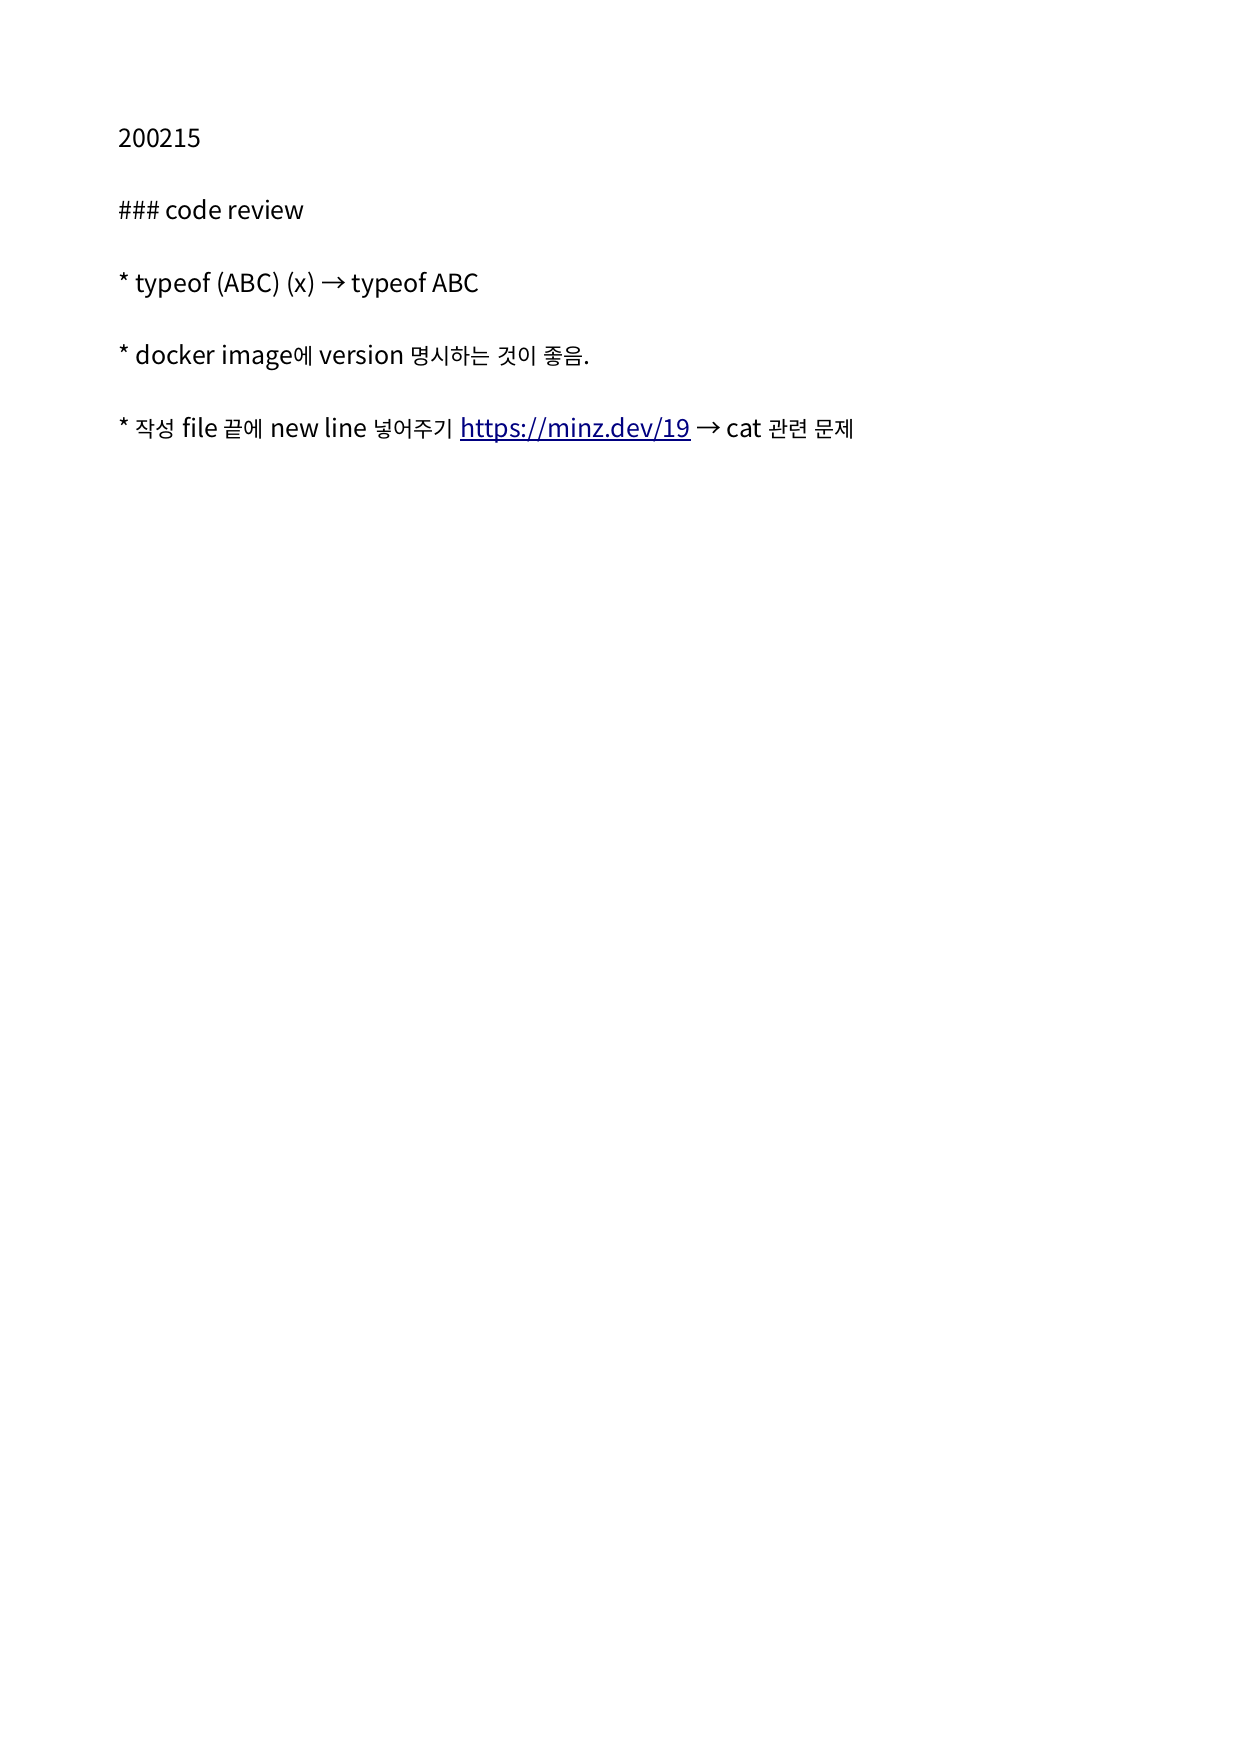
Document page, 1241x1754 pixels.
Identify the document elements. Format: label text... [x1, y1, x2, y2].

text 200215 [118, 118, 1122, 154]
text * docker image에 version 명시하는 것이 좋음. [118, 336, 1122, 372]
text * typeof (ABC) (x) → typeof ABC [118, 263, 1122, 299]
text ### code review [118, 191, 1122, 227]
text * 작성 file 끝에 new line 넣어주기 https://minz.dev/19 → cat 관련 문제 [118, 408, 1122, 444]
